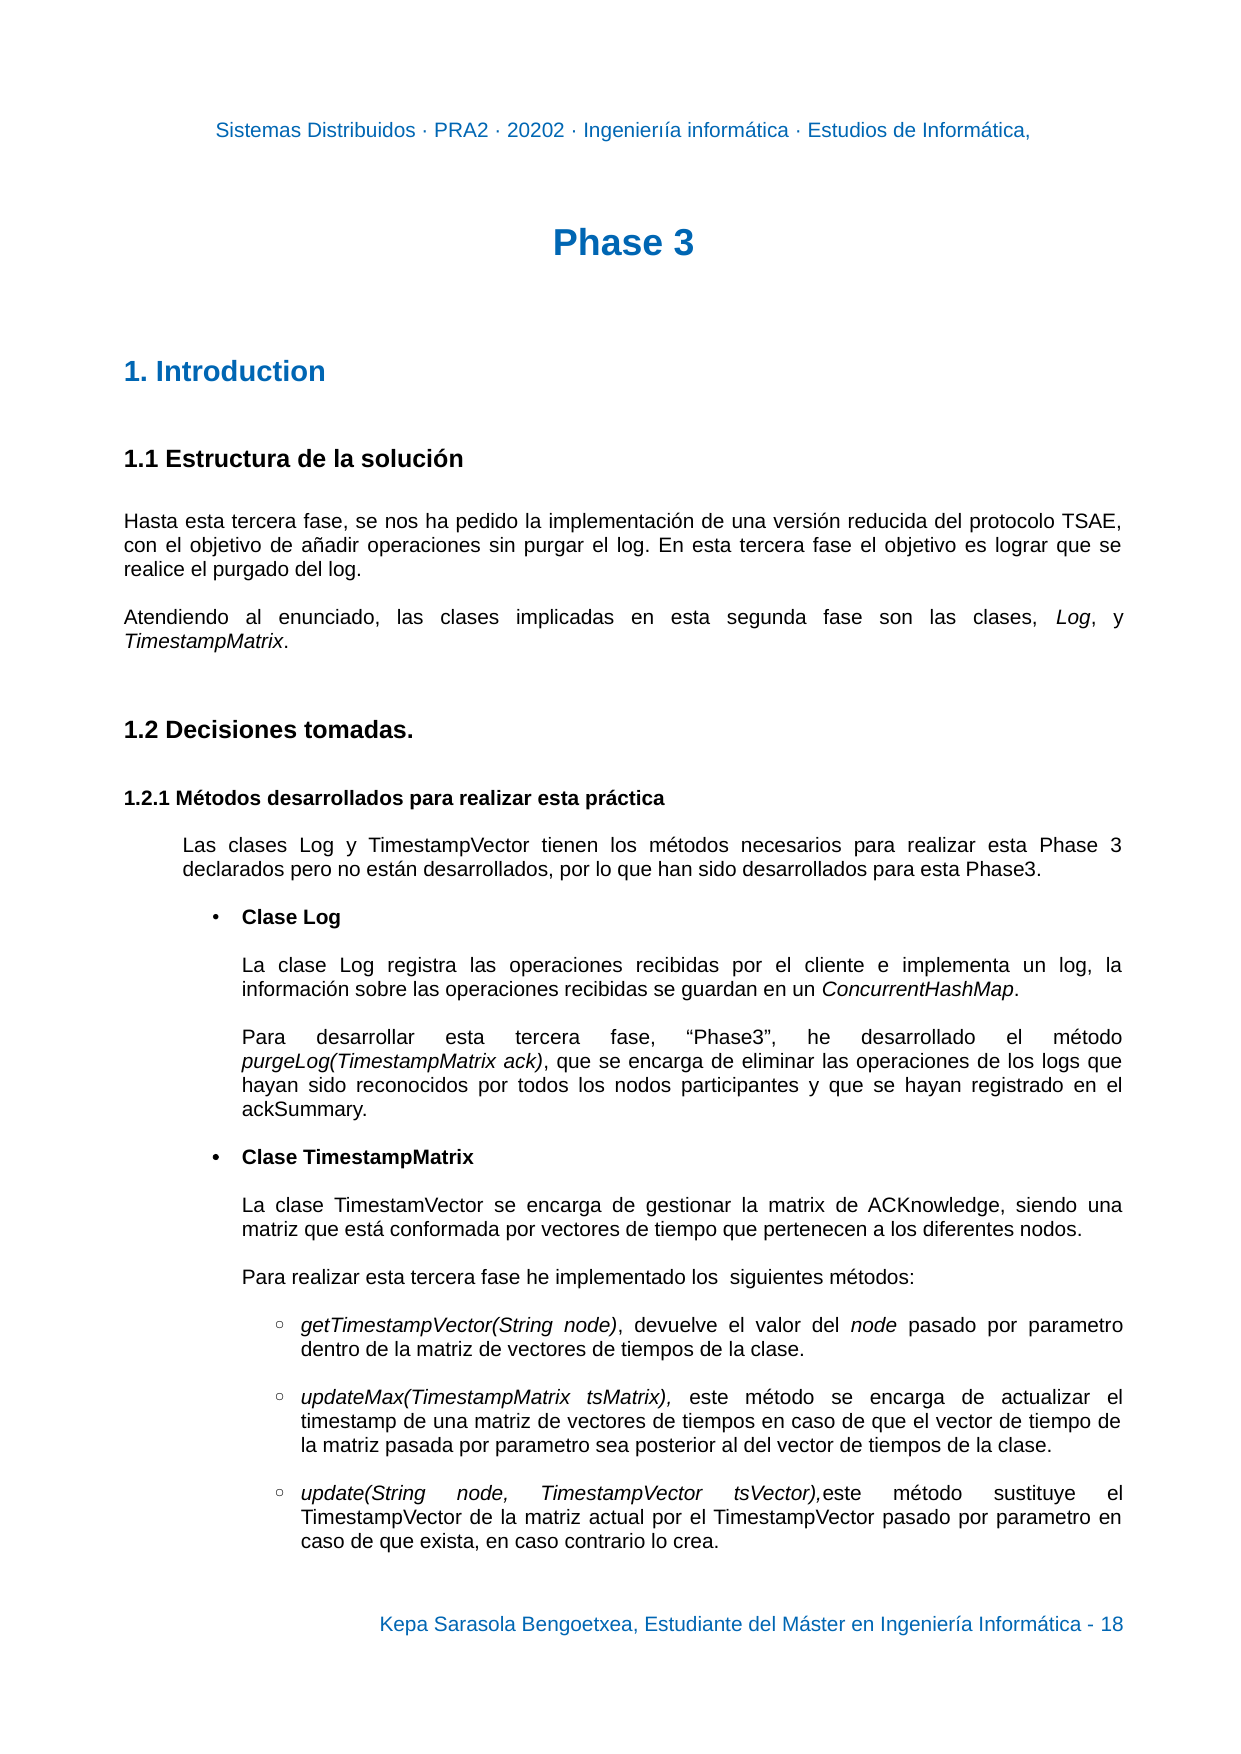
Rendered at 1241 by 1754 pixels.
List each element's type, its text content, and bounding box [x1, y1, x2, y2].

text 1.2.1 Métodos desarrollados para realizar esta práctica [123, 785, 1123, 809]
list Para desarrollar esta tercera fase, “Phase3”, he desarrollado el método purgeLog(TimestampMatrix ack), que se encarga de eliminar las operaciones de los logs que hayan sido reconocidos por todos los nodos participantes y que se hayan registrado en el ackSummary. [212, 1025, 1123, 1121]
subtitle 1.1 Estructura de la solución [123, 444, 1123, 473]
subtitle 1. Introduction [123, 354, 1123, 388]
subtitle 1.2 Decisiones tomadas. [123, 715, 1123, 744]
subtitle Phase 3 [123, 221, 1123, 264]
list Clase TimestampMatrix [212, 1145, 1123, 1169]
list update(String node, TimestampVector tsVector),este método sustituye el TimestampVector de la matriz actual por el TimestampVector pasado por parametro en caso de que exista, en caso contrario lo crea. [271, 1481, 1123, 1552]
list La clase Log registra las operaciones recibidas por el cliente e implementa un log, la información sobre las operaciones recibidas se guardan en un ConcurrentHashMap. [212, 953, 1123, 1001]
text Hasta esta tercera fase, se nos ha pedido la implementación de una versión reducida del protocolo TSAE, con el objetivo de añadir operaciones sin purgar el log. En esta tercera fase el objetivo es lograr que se realice el purgado del log. [123, 509, 1123, 581]
text Atendiendo al enunciado, las clases implicadas en esta segunda fase son las clases, Log, y TimestampMatrix. [123, 605, 1123, 653]
list updateMax(TimestampMatrix tsMatrix), este método se encarga de actualizar el timestamp de una matriz de vectores de tiempos en caso de que el vector de tiempo de la matriz pasada por parametro sea posterior al del vector de tiempos de la clase. [271, 1384, 1123, 1457]
list getTimestampVector(String node), devuelve el valor del node pasado por parametro dentro de la matriz de vectores de tiempos de la clase. [271, 1313, 1123, 1361]
list La clase TimestamVector se encarga de gestionar la matrix de ACKnowledge, siendo una matriz que está conformada por vectores de tiempo que pertenecen a los diferentes nodos. [212, 1193, 1123, 1241]
list Clase Log [212, 905, 1123, 929]
text Las clases Log y TimestampVector tienen los métodos necesarios para realizar esta Phase 3 declarados pero no están desarrollados, por lo que han sido desarrollados para esta Phase3. [182, 833, 1123, 881]
list Para realizar esta tercera fase he implementado los siguientes métodos: [212, 1265, 1123, 1289]
